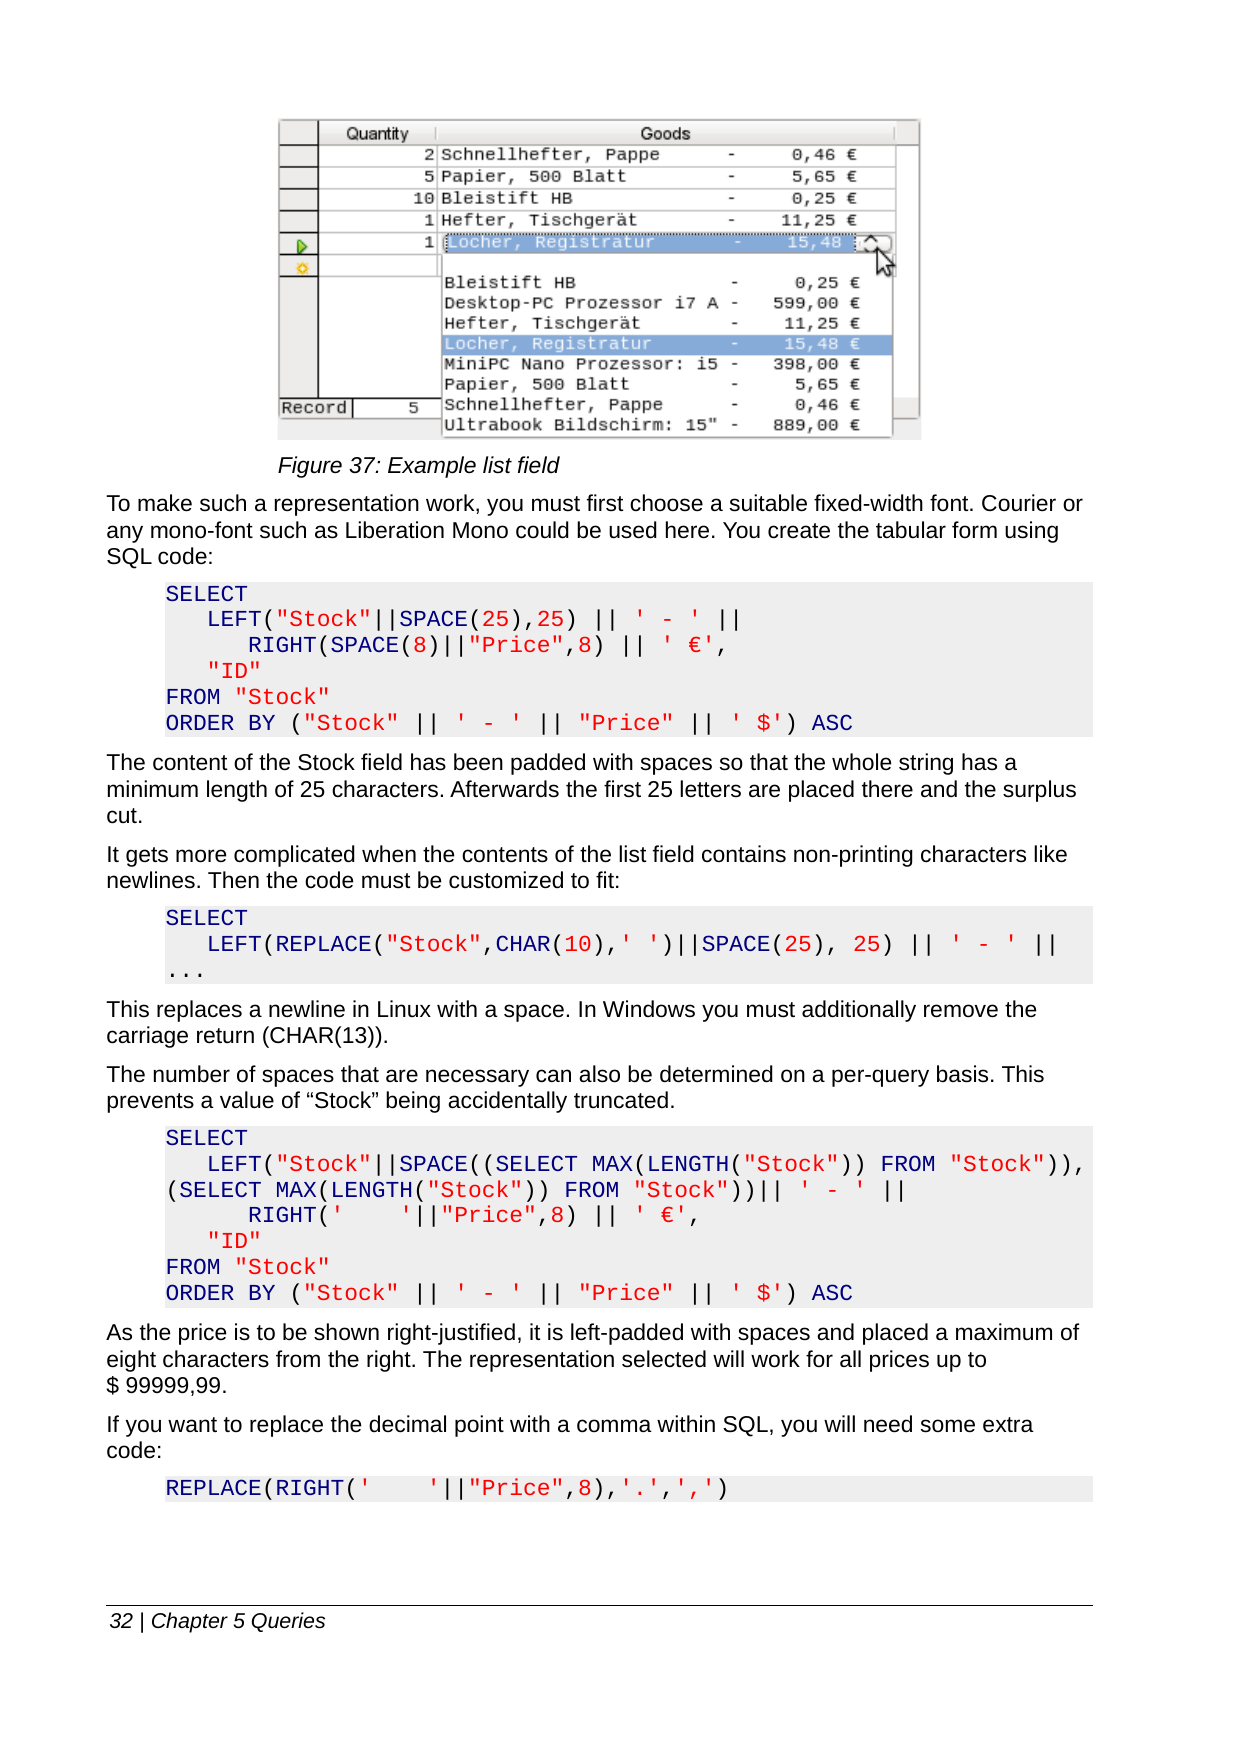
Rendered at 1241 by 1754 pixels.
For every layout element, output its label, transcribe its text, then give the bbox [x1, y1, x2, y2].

text To make such a representation work, you must first choose a suitable fixed-width font. Courier or any mono-font such as Liberation Mono could be used here. You create the tabular form using SQL code: [106, 490, 1093, 569]
text REPLACE(RIGHT(' '||"Price",8),'.',',') [165, 1476, 1093, 1502]
text SELECT LEFT("Stock"||SPACE(25),25) || ' - ' || RIGHT(SPACE(8)||"Price",8) || ' €', "ID" FROM "Stock" ORDER BY ("Stock" || ' - ' || "Price" || ' $') ASC [165, 582, 1093, 737]
text Figure 37: Example list field [278, 452, 921, 478]
picture [277, 118, 922, 440]
text If you want to replace the decimal point with a comma within SQL, you will need some extra code: [106, 1411, 1093, 1464]
text The number of spaces that are necessary can also be determined on a per-query basis. This prevents a value of “Stock” being accidentally truncated. [106, 1061, 1093, 1113]
text SELECT LEFT(REPLACE("Stock",CHAR(10),' ')||SPACE(25), 25) || ' - ' || ... [165, 906, 1093, 984]
text As the price is to be shown right-justified, it is left-padded with spaces and placed a maximum of eight characters from the right. The representation selected will work for all prices up to $ 99999,99. [106, 1319, 1093, 1398]
text SELECT LEFT("Stock"||SPACE((SELECT MAX(LENGTH("Stock")) FROM "Stock")), (SELECT MAX(LENGTH("Stock")) FROM "Stock"))|| ' - ' || RIGHT(' '||"Price",8) || ' €', "ID" FROM "Stock" ORDER BY ("Stock" || ' - ' || "Price" || ' $') ASC [165, 1126, 1093, 1308]
text This replaces a newline in Linux with a space. In Windows you must additionally remove the carriage return (CHAR(13)). [106, 996, 1093, 1048]
text It gets more complicated when the contents of the list field contains non-printing characters like newlines. Then the code must be customized to fit: [106, 841, 1093, 893]
text The content of the Stock field has been padded with spaces so that the whole string has a minimum length of 25 characters. Afterwards the first 25 letters are placed there and the surplus cut. [106, 749, 1093, 828]
